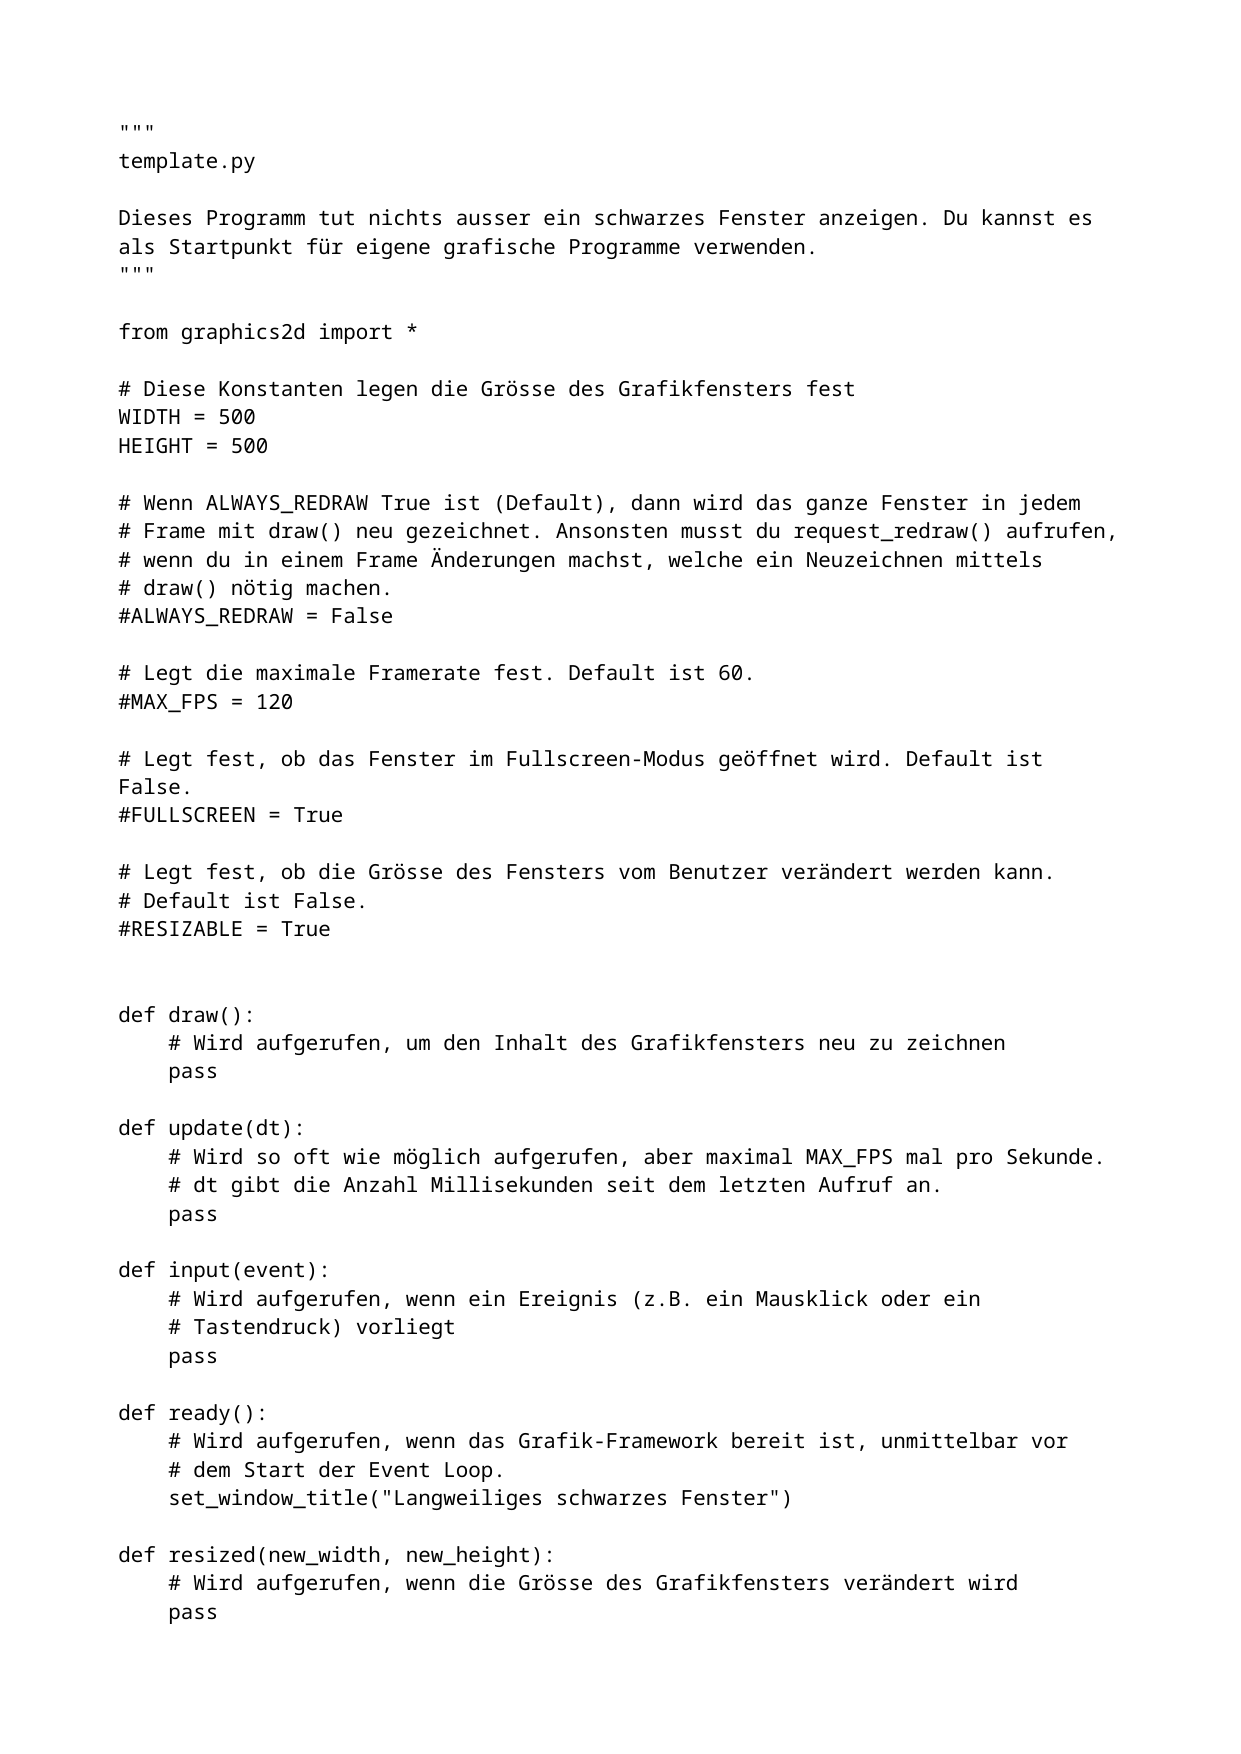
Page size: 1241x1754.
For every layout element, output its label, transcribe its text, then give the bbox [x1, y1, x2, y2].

text # Legt fest, ob die Grösse des Fensters vom Benutzer verändert werden kann. # Default ist False. [118, 857, 1122, 914]
text def ready(): [118, 1398, 1122, 1426]
text pass [118, 1341, 1122, 1369]
text pass [118, 1597, 1122, 1625]
text # Wird aufgerufen, um den Inhalt des Grafikfensters neu zu zeichnen [118, 1028, 1122, 1057]
text # Wird aufgerufen, wenn die Grösse des Grafikfensters verändert wird [118, 1568, 1122, 1597]
text from graphics2d import * [118, 317, 1122, 346]
text def input(event): [118, 1256, 1122, 1284]
text """ [118, 260, 1122, 289]
text # Wird aufgerufen, wenn das Grafik-Framework bereit ist, unmittelbar vor # dem Start der Event Loop. [118, 1426, 1122, 1483]
text pass [118, 1199, 1122, 1227]
text # Legt die maximale Framerate fest. Default ist 60. [118, 658, 1122, 687]
text # Diese Konstanten legen die Grösse des Grafikfensters fest [118, 374, 1122, 402]
text """ [118, 118, 1122, 147]
text def resized(new_width, new_height): [118, 1540, 1122, 1568]
text # Wird so oft wie möglich aufgerufen, aber maximal MAX_FPS mal pro Sekunde. # dt gibt die Anzahl Millisekunden seit dem letzten Aufruf an. [118, 1142, 1122, 1199]
text pass [118, 1057, 1122, 1085]
text def update(dt): [118, 1113, 1122, 1142]
text WIDTH = 500 [118, 402, 1122, 431]
text # Legt fest, ob das Fenster im Fullscreen-Modus geöffnet wird. Default ist False. [118, 744, 1122, 801]
text template.py [118, 147, 1122, 175]
text #MAX_FPS = 120 [118, 687, 1122, 715]
text set_window_title("Langweiliges schwarzes Fenster") [118, 1483, 1122, 1512]
text Dieses Programm tut nichts ausser ein schwarzes Fenster anzeigen. Du kannst es als Startpunkt für eigene grafische Programme verwenden. [118, 203, 1122, 260]
text # Wenn ALWAYS_REDRAW True ist (Default), dann wird das ganze Fenster in jedem # Frame mit draw() neu gezeichnet. Ansonsten musst du request_redraw() aufrufen, # wenn du in einem Frame Änderungen machst, welche ein Neuzeichnen mittels # draw() nötig machen. #ALWAYS_REDRAW = False [118, 488, 1122, 630]
text HEIGHT = 500 [118, 431, 1122, 459]
text #FULLSCREEN = True [118, 801, 1122, 829]
text #RESIZABLE = True [118, 914, 1122, 943]
text def draw(): [118, 1000, 1122, 1028]
text # Wird aufgerufen, wenn ein Ereignis (z.B. ein Mausklick oder ein # Tastendruck) vorliegt [118, 1284, 1122, 1341]
